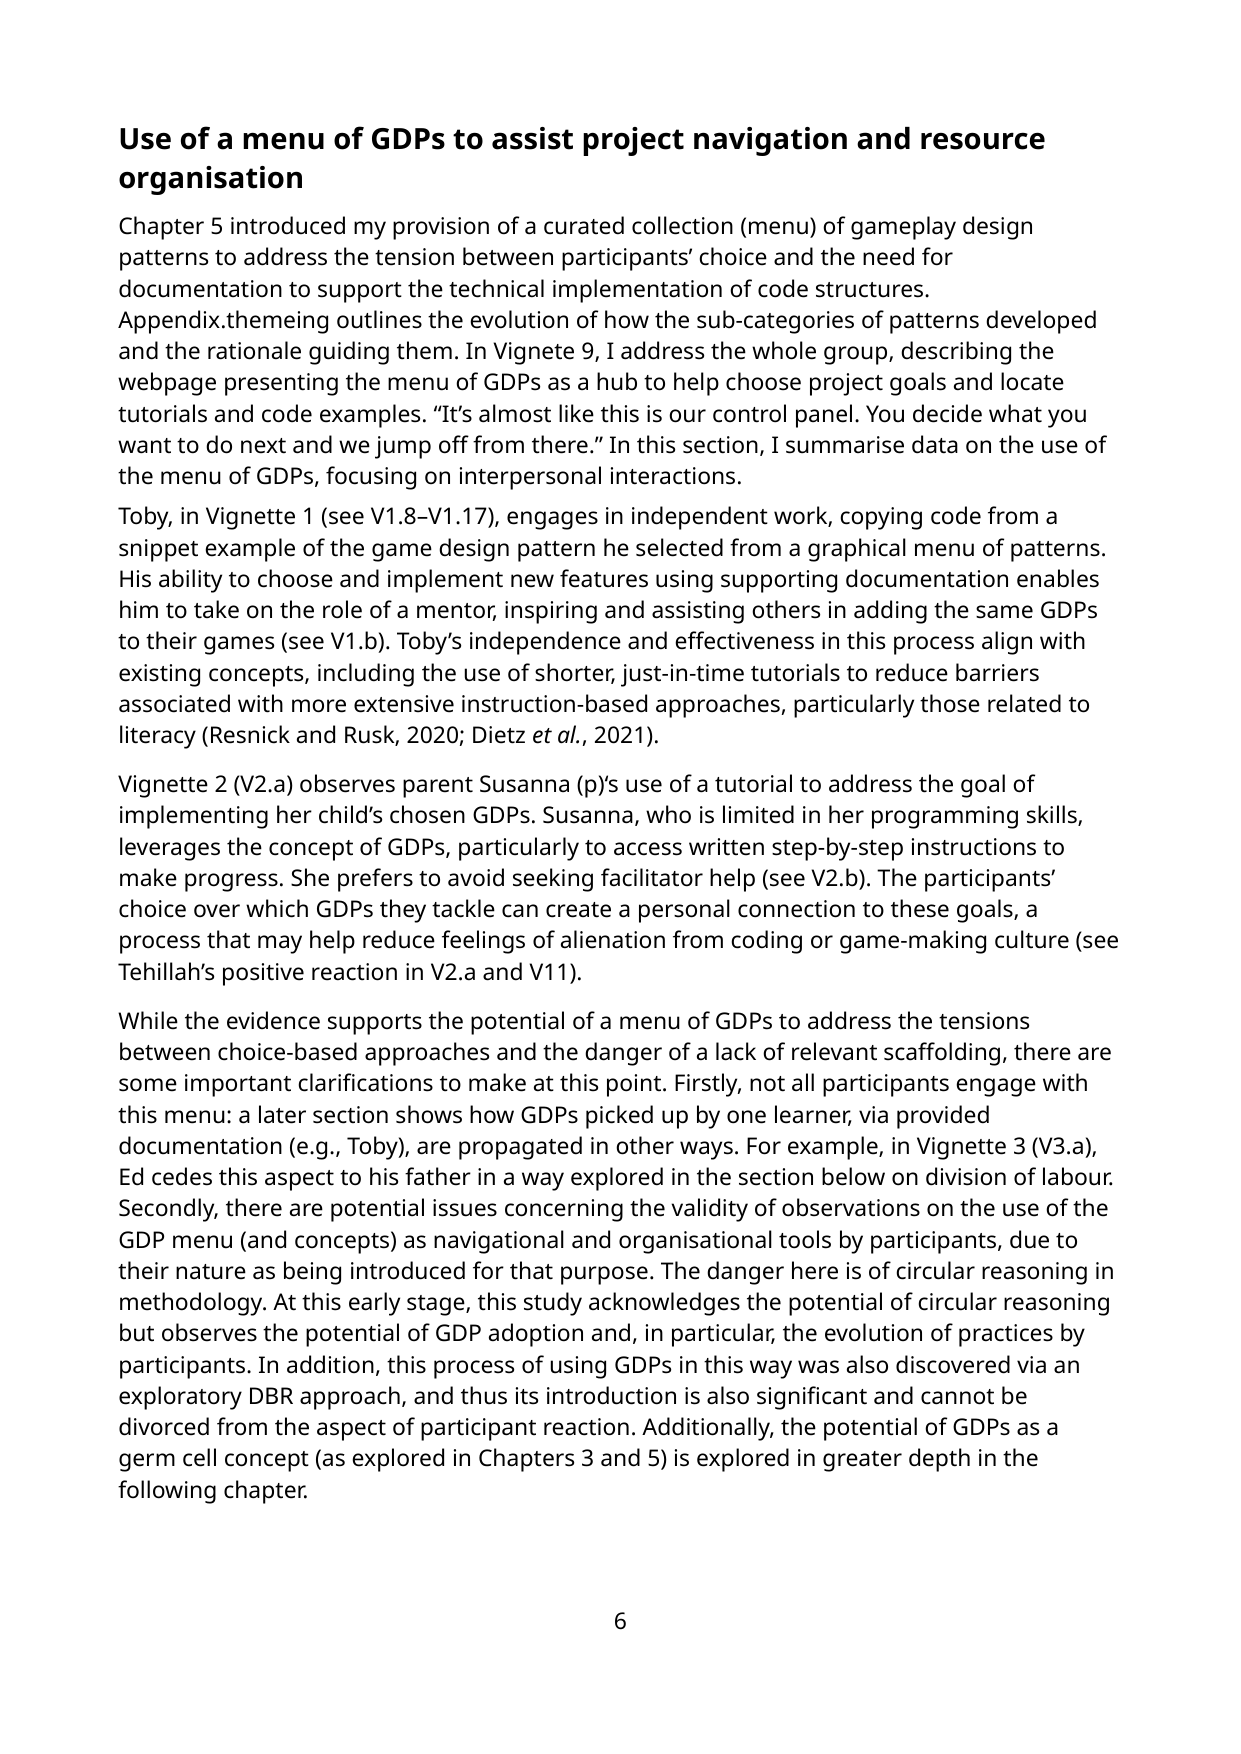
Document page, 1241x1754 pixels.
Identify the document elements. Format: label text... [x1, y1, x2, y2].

text Chapter 5 introduced my provision of a curated collection (menu) of gameplay design patterns to address the tension between participants’ choice and the need for documentation to support the technical implementation of code structures. Appendix.themeing outlines the evolution of how the sub-categories of patterns developed and the rationale guiding them. In Vignete 9, I address the whole group, describing the webpage presenting the menu of GDPs as a hub to help choose project goals and locate tutorials and code examples. “It’s almost like this is our control panel. You decide what you want to do next and we jump off from there.” In this section, I summarise data on the use of the menu of GDPs, focusing on interpersonal interactions. [118, 210, 1122, 491]
text Vignette 2 (V2.a) observes parent Susanna (p)‘s use of a tutorial to address the goal of implementing her child’s chosen GDPs. Susanna, who is limited in her programming skills, leverages the concept of GDPs, particularly to access written step-by-step instructions to make progress. She prefers to avoid seeking facilitator help (see V2.b). The participants’ choice over which GDPs they tackle can create a personal connection to these goals, a process that may help reduce feelings of alienation from coding or game-making culture (see Tehillah’s positive reaction in V2.a and V11). [118, 768, 1122, 987]
text While the evidence supports the potential of a menu of GDPs to address the tensions between choice-based approaches and the danger of a lack of relevant scaffolding, there are some important clarifications to make at this point. Firstly, not all participants engage with this menu: a later section shows how GDPs picked up by one learner, via provided documentation (e.g., Toby), are propagated in other ways. For example, in Vignette 3 (V3.a), Ed cedes this aspect to his father in a way explored in the section below on division of labour. Secondly, there are potential issues concerning the validity of observations on the use of the GDP menu (and concepts) as navigational and organisational tools by participants, due to their nature as being introduced for that purpose. The danger here is of circular reasoning in methodology. At this early stage, this study acknowledges the potential of circular reasoning but observes the potential of GDP adoption and, in particular, the evolution of practices by participants. In addition, this process of using GDPs in this way was also discovered via an exploratory DBR approach, and thus its introduction is also significant and cannot be divorced from the aspect of participant reaction. Additionally, the potential of GDPs as a germ cell concept (as explored in Chapters 3 and 5) is explored in greater depth in the following chapter. [118, 1005, 1122, 1505]
subtitle Use of a menu of GDPs to assist project navigation and resource organisation [118, 118, 1122, 197]
text Toby, in Vignette 1 (see V1.8–V1.17), engages in independent work, copying code from a snippet example of the game design pattern he selected from a graphical menu of patterns. His ability to choose and implement new features using supporting documentation enables him to take on the role of a mentor, inspiring and assisting others in adding the same GDPs to their games (see V1.b). Toby’s independence and effectiveness in this process align with existing concepts, including the use of shorter, just-in-time tutorials to reduce barriers associated with more extensive instruction-based approaches, particularly those related to literacy (Resnick and Rusk, 2020; Dietz et al., 2021). [118, 500, 1122, 750]
